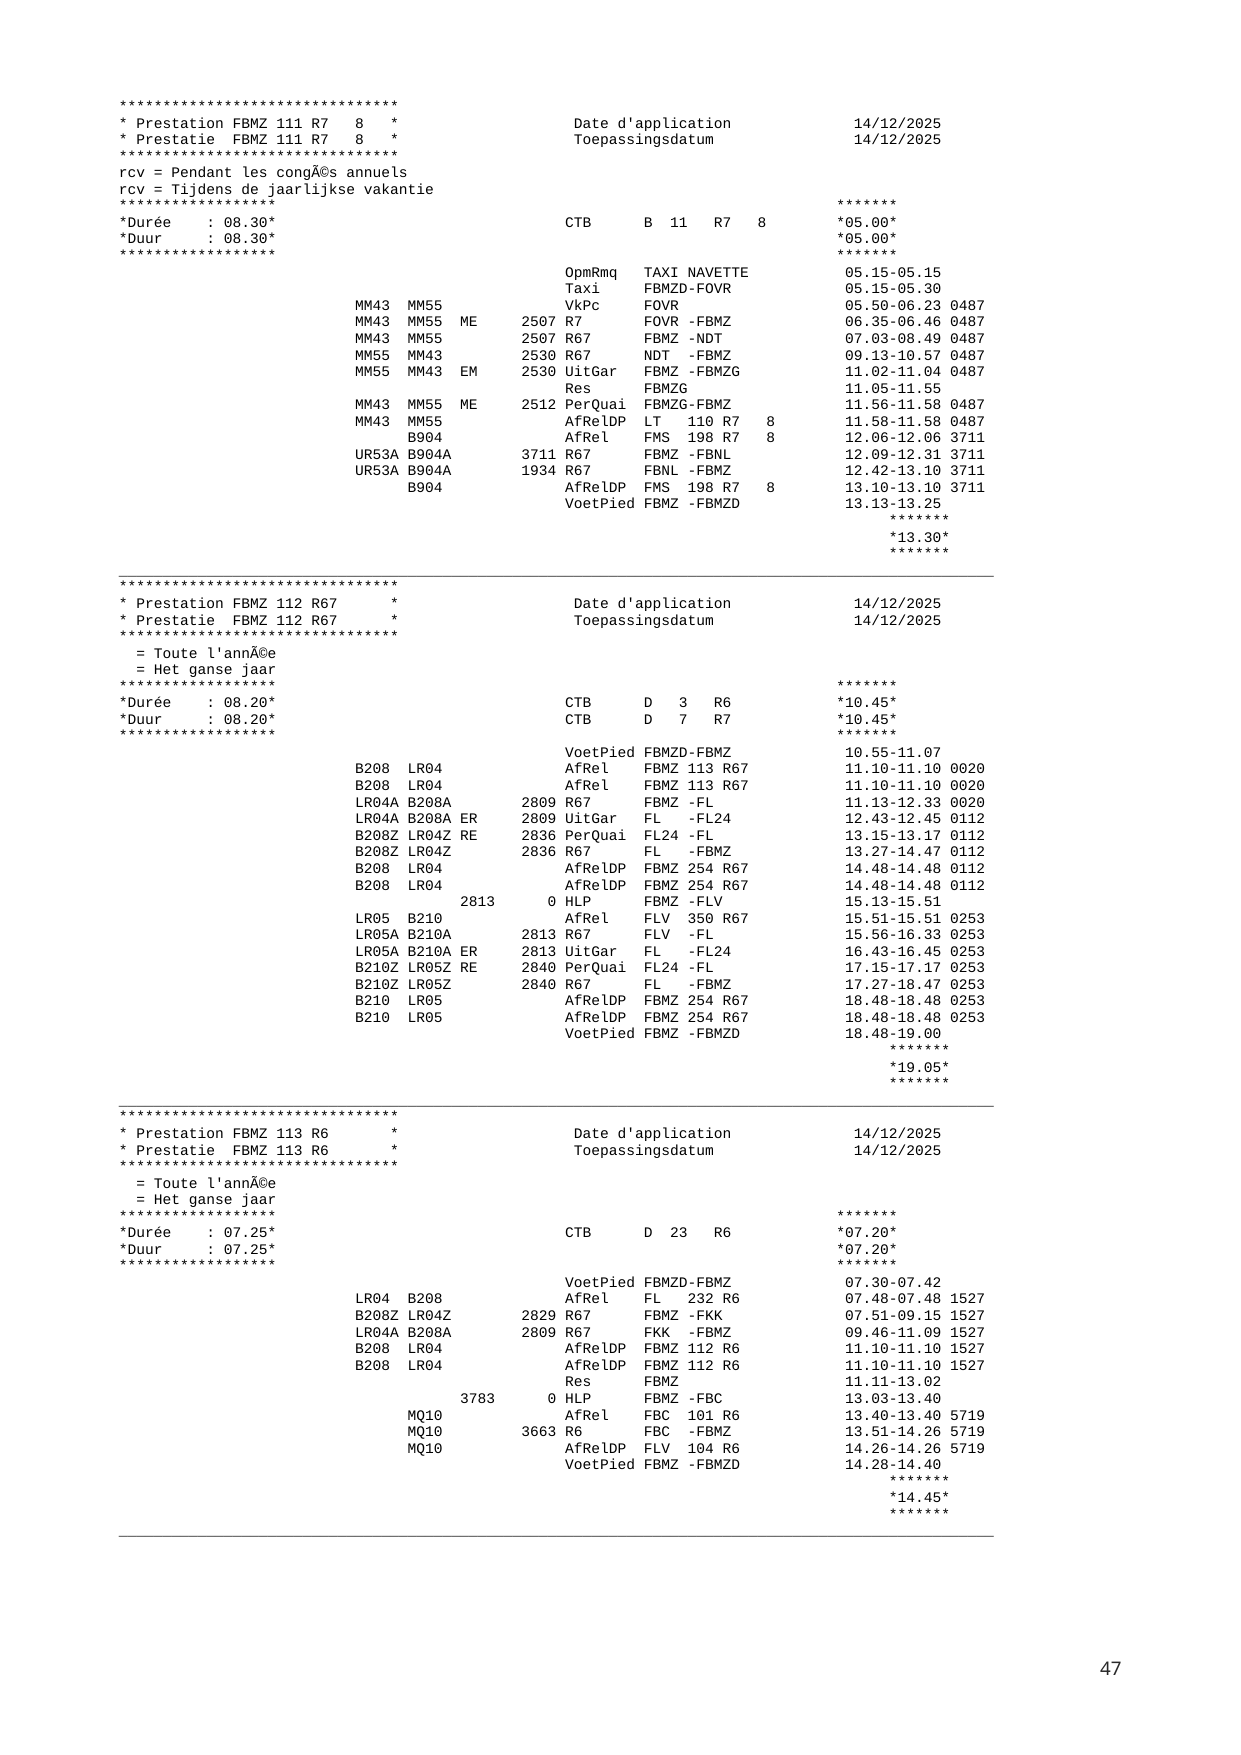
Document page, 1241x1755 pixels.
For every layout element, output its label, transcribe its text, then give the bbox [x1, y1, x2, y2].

text ******************************** * Prestation FBMZ 113 R6 * Date d'application 14/12/2025 * Prestatie FBMZ 113 R6 * Toepassingsdatum 14/12/2025 ******************************** = Toute l'annÃ©e = Het ganse jaar ****************** ******* *Durée : 07.25* CTB D 23 R6 *07.20* *Duur : 07.25* *07.20* ****************** ******* VoetPied FBMZD-FBMZ 07.30-07.42 LR04 B208 AfRel FL 232 R6 07.48-07.48 1527 B208Z LR04Z 2829 R67 FBMZ -FKK 07.51-09.15 1527 LR04A B208A 2809 R67 FKK -FBMZ 09.46-11.09 1527 B208 LR04 AfRelDP FBMZ 112 R6 11.10-11.10 1527 B208 LR04 AfRelDP FBMZ 112 R6 11.10-11.10 1527 Res FBMZ 11.11-13.02 3783 0 HLP FBMZ -FBC 13.03-13.40 MQ10 AfRel FBC 101 R6 13.40-13.40 5719 MQ10 3663 R6 FBC -FBMZ 13.51-14.26 5719 MQ10 AfRelDP FLV 104 R6 14.26-14.26 5719 VoetPied FBMZ -FBMZD 14.28-14.40 ******* *14.45* ******* ____________________________________________________________________________________________________ [119, 1109, 1122, 1540]
text ******************************** * Prestation FBMZ 112 R67 * Date d'application 14/12/2025 * Prestatie FBMZ 112 R67 * Toepassingsdatum 14/12/2025 ******************************** = Toute l'annÃ©e = Het ganse jaar ****************** ******* *Durée : 08.20* CTB D 3 R6 *10.45* *Duur : 08.20* CTB D 7 R7 *10.45* ****************** ******* VoetPied FBMZD-FBMZ 10.55-11.07 B208 LR04 AfRel FBMZ 113 R67 11.10-11.10 0020 B208 LR04 AfRel FBMZ 113 R67 11.10-11.10 0020 LR04A B208A 2809 R67 FBMZ -FL 11.13-12.33 0020 LR04A B208A ER 2809 UitGar FL -FL24 12.43-12.45 0112 B208Z LR04Z RE 2836 PerQuai FL24 -FL 13.15-13.17 0112 B208Z LR04Z 2836 R67 FL -FBMZ 13.27-14.47 0112 B208 LR04 AfRelDP FBMZ 254 R67 14.48-14.48 0112 B208 LR04 AfRelDP FBMZ 254 R67 14.48-14.48 0112 2813 0 HLP FBMZ -FLV 15.13-15.51 LR05 B210 AfRel FLV 350 R67 15.51-15.51 0253 LR05A B210A 2813 R67 FLV -FL 15.56-16.33 0253 LR05A B210A ER 2813 UitGar FL -FL24 16.43-16.45 0253 B210Z LR05Z RE 2840 PerQuai FL24 -FL 17.15-17.17 0253 B210Z LR05Z 2840 R67 FL -FBMZ 17.27-18.47 0253 B210 LR05 AfRelDP FBMZ 254 R67 18.48-18.48 0253 B210 LR05 AfRelDP FBMZ 254 R67 18.48-18.48 0253 VoetPied FBMZ -FBMZD 18.48-19.00 ******* *19.05* ******* ____________________________________________________________________________________________________ [119, 579, 1122, 1109]
text ******************************** * Prestation FBMZ 111 R7 8 * Date d'application 14/12/2025 * Prestatie FBMZ 111 R7 8 * Toepassingsdatum 14/12/2025 ******************************** rcv = Pendant les congÃ©s annuels rcv = Tijdens de jaarlijkse vakantie ****************** ******* *Durée : 08.30* CTB B 11 R7 8 *05.00* *Duur : 08.30* *05.00* ****************** ******* OpmRmq TAXI NAVETTE 05.15-05.15 Taxi FBMZD-FOVR 05.15-05.30 MM43 MM55 VkPc FOVR 05.50-06.23 0487 MM43 MM55 ME 2507 R7 FOVR -FBMZ 06.35-06.46 0487 MM43 MM55 2507 R67 FBMZ -NDT 07.03-08.49 0487 MM55 MM43 2530 R67 NDT -FBMZ 09.13-10.57 0487 MM55 MM43 EM 2530 UitGar FBMZ -FBMZG 11.02-11.04 0487 Res FBMZG 11.05-11.55 MM43 MM55 ME 2512 PerQuai FBMZG-FBMZ 11.56-11.58 0487 MM43 MM55 AfRelDP LT 110 R7 8 11.58-11.58 0487 B904 AfRel FMS 198 R7 8 12.06-12.06 3711 UR53A B904A 3711 R67 FBMZ -FBNL 12.09-12.31 3711 UR53A B904A 1934 R67 FBNL -FBMZ 12.42-13.10 3711 B904 AfRelDP FMS 198 R7 8 13.10-13.10 3711 VoetPied FBMZ -FBMZD 13.13-13.25 ******* *13.30* ******* ____________________________________________________________________________________________________ [119, 99, 1122, 579]
